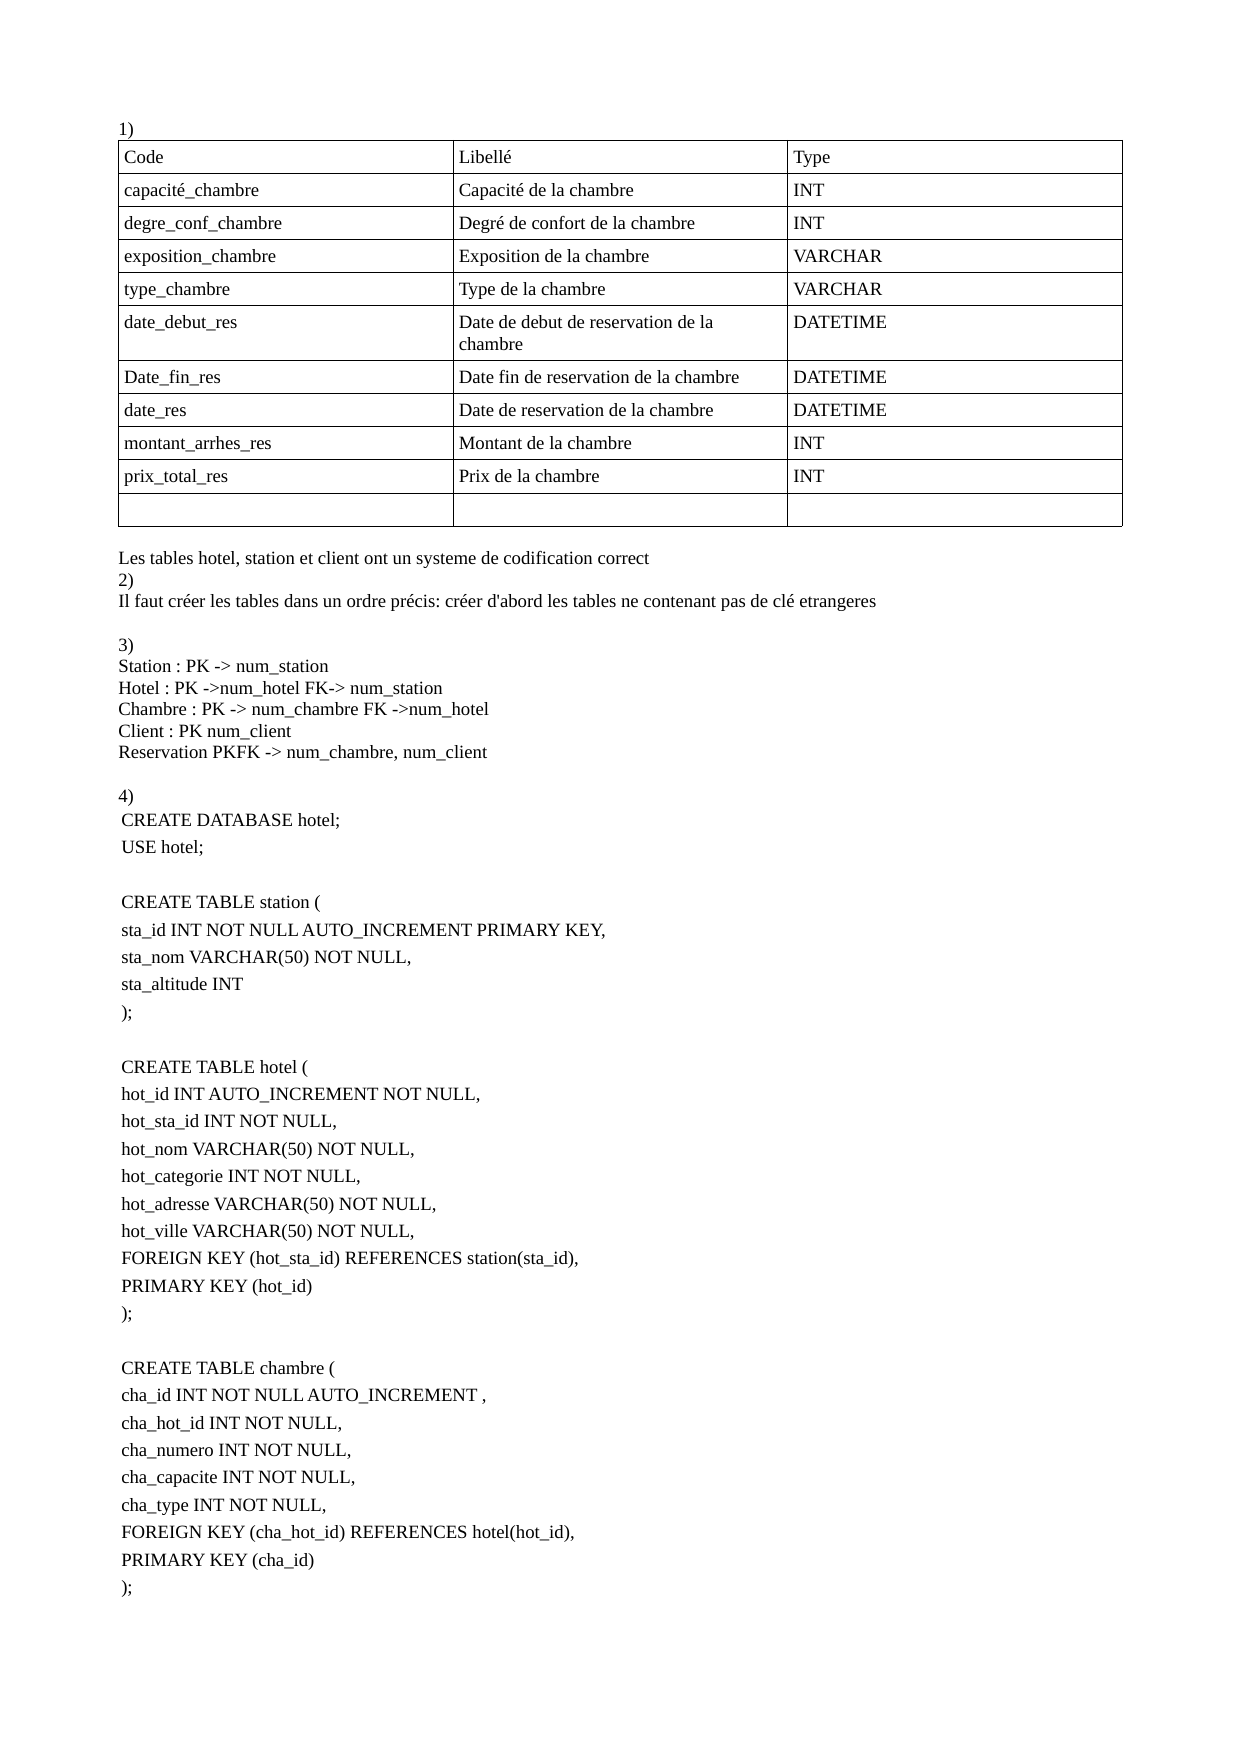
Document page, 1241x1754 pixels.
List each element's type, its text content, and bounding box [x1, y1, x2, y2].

table_header FOREIGN KEY (cha_hot_id) REFERENCES hotel(hot_id), [118, 1518, 732, 1546]
table_header hot_categorie INT NOT NULL, [118, 1162, 452, 1189]
table_cell DATETIME [788, 361, 1122, 393]
table_header sta_id INT NOT NULL AUTO_INCREMENT PRIMARY KEY, [118, 916, 776, 943]
table_header [118, 1025, 136, 1053]
table_header hot_id INT AUTO_INCREMENT NOT NULL, [118, 1080, 611, 1107]
text Chambre : PK -> num_chambre FK ->num_hotel [118, 698, 1122, 720]
table_cell Prix de la chambre [454, 460, 787, 492]
text Hotel : PK ->num_hotel FK-> num_station [118, 677, 1122, 698]
table_header [118, 1327, 136, 1354]
text 3) [118, 633, 1122, 655]
table_cell exposition_chambre [119, 240, 453, 272]
table_cell [119, 494, 453, 526]
table_header CREATE TABLE hotel ( [118, 1053, 381, 1080]
table_cell [454, 494, 787, 526]
table_cell date_res [119, 394, 453, 426]
text Reservation PKFK -> num_chambre, num_client [118, 741, 1122, 763]
table_cell Degré de confort de la chambre [454, 207, 787, 239]
table_header cha_hot_id INT NOT NULL, [118, 1409, 426, 1436]
table_header CREATE TABLE station ( [118, 888, 401, 916]
table_header cha_numero INT NOT NULL, [118, 1436, 440, 1463]
table_cell Date de debut de reservation de la chambre [454, 306, 787, 360]
table_cell [788, 494, 1122, 526]
table_header PRIMARY KEY (hot_id) [118, 1272, 386, 1299]
table_cell Date_fin_res [119, 361, 453, 393]
table_header CREATE DATABASE hotel; [118, 806, 431, 833]
text Station : PK -> num_station [118, 655, 1122, 677]
table_header hot_adresse VARCHAR(50) NOT NULL, [118, 1190, 552, 1217]
table_header cha_type INT NOT NULL, [118, 1491, 407, 1518]
table_cell capacité_chambre [119, 174, 453, 206]
table_cell montant_arrhes_res [119, 427, 453, 459]
text 1) [118, 118, 1122, 140]
table_cell Type de la chambre [454, 273, 787, 305]
table_cell INT [788, 460, 1122, 492]
table_cell VARCHAR [788, 273, 1122, 305]
table_header FOREIGN KEY (hot_sta_id) REFERENCES station(sta_id), [118, 1244, 739, 1272]
table_cell INT [788, 427, 1122, 459]
table_header hot_nom VARCHAR(50) NOT NULL, [118, 1135, 522, 1162]
table_header ); [118, 1573, 149, 1601]
table_header ); [118, 998, 149, 1025]
table_header hot_sta_id INT NOT NULL, [118, 1108, 420, 1135]
table_cell DATETIME [788, 306, 1122, 360]
table_header [118, 861, 136, 888]
table_cell Date de reservation de la chambre [454, 394, 787, 426]
table_cell date_debut_res [119, 306, 453, 360]
text Client : PK num_client [118, 720, 1122, 741]
text Les tables hotel, station et client ont un systeme de codification correct [118, 547, 1122, 569]
table_header PRIMARY KEY (cha_id) [118, 1546, 389, 1573]
table_header [118, 1601, 136, 1628]
table_cell Date fin de reservation de la chambre [454, 361, 787, 393]
table_cell INT [788, 174, 1122, 206]
table_header USE hotel; [118, 834, 243, 861]
table_header cha_id INT NOT NULL AUTO_INCREMENT , [118, 1381, 619, 1409]
table_header CREATE TABLE chambre ( [118, 1354, 418, 1381]
table_cell DATETIME [788, 394, 1122, 426]
table_header Libellé [454, 141, 787, 173]
table_cell VARCHAR [788, 240, 1122, 272]
table_cell INT [788, 207, 1122, 239]
table_header sta_nom VARCHAR(50) NOT NULL, [118, 943, 518, 970]
text Il faut créer les tables dans un ordre précis: créer d'abord les tables ne contenant pas de clé etrangeres [118, 590, 1122, 612]
table_cell prix_total_res [119, 460, 453, 492]
text 4) [118, 784, 1122, 806]
table_cell type_chambre [119, 273, 453, 305]
table_header Code [119, 141, 453, 173]
table_header Type [788, 141, 1122, 173]
text 2) [118, 569, 1122, 590]
table_header cha_capacite INT NOT NULL, [118, 1464, 446, 1491]
table_header sta_altitude INT [118, 970, 297, 998]
table_header hot_ville VARCHAR(50) NOT NULL, [118, 1217, 529, 1244]
table_cell Exposition de la chambre [454, 240, 787, 272]
table_cell Capacité de la chambre [454, 174, 787, 206]
table_header ); [118, 1299, 149, 1327]
table_cell Montant de la chambre [454, 427, 787, 459]
table_cell degre_conf_chambre [119, 207, 453, 239]
